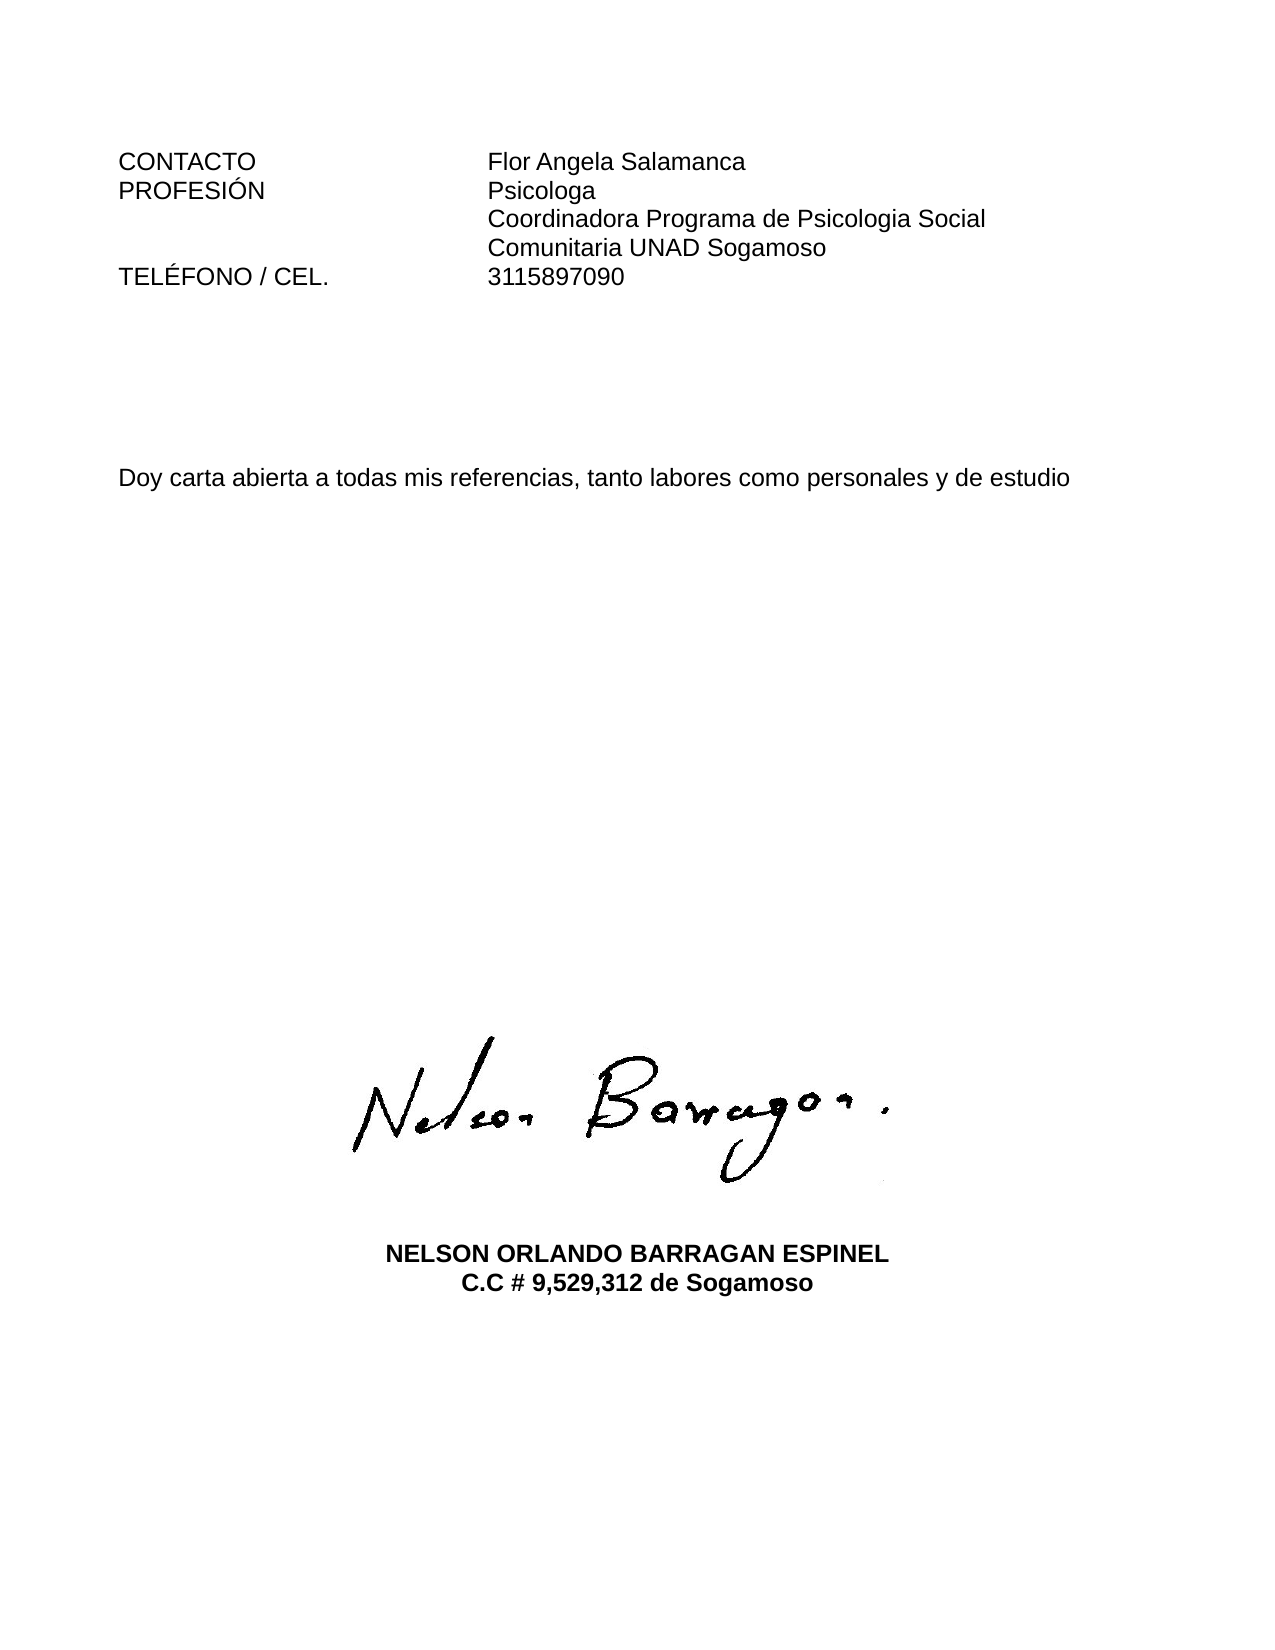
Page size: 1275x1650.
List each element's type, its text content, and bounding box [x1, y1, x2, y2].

text Comunitaria UNAD Sogamoso [118, 233, 1157, 262]
picture [347, 1031, 904, 1187]
text Coordinadora Programa de Psicologia Social [118, 204, 1157, 233]
text Doy carta abierta a todas mis referencias, tanto labores como personales y de estudio [118, 463, 1157, 492]
text NELSON ORLANDO BARRAGAN ESPINEL [118, 1239, 1157, 1268]
text TELÉFONO / CEL. 3115897090 [118, 262, 1157, 291]
text PROFESIÓN Psicologa [118, 176, 1157, 204]
text C.C # 9,529,312 de Sogamoso [118, 1268, 1157, 1297]
text CONTACTO Flor Angela Salamanca [118, 147, 1157, 176]
